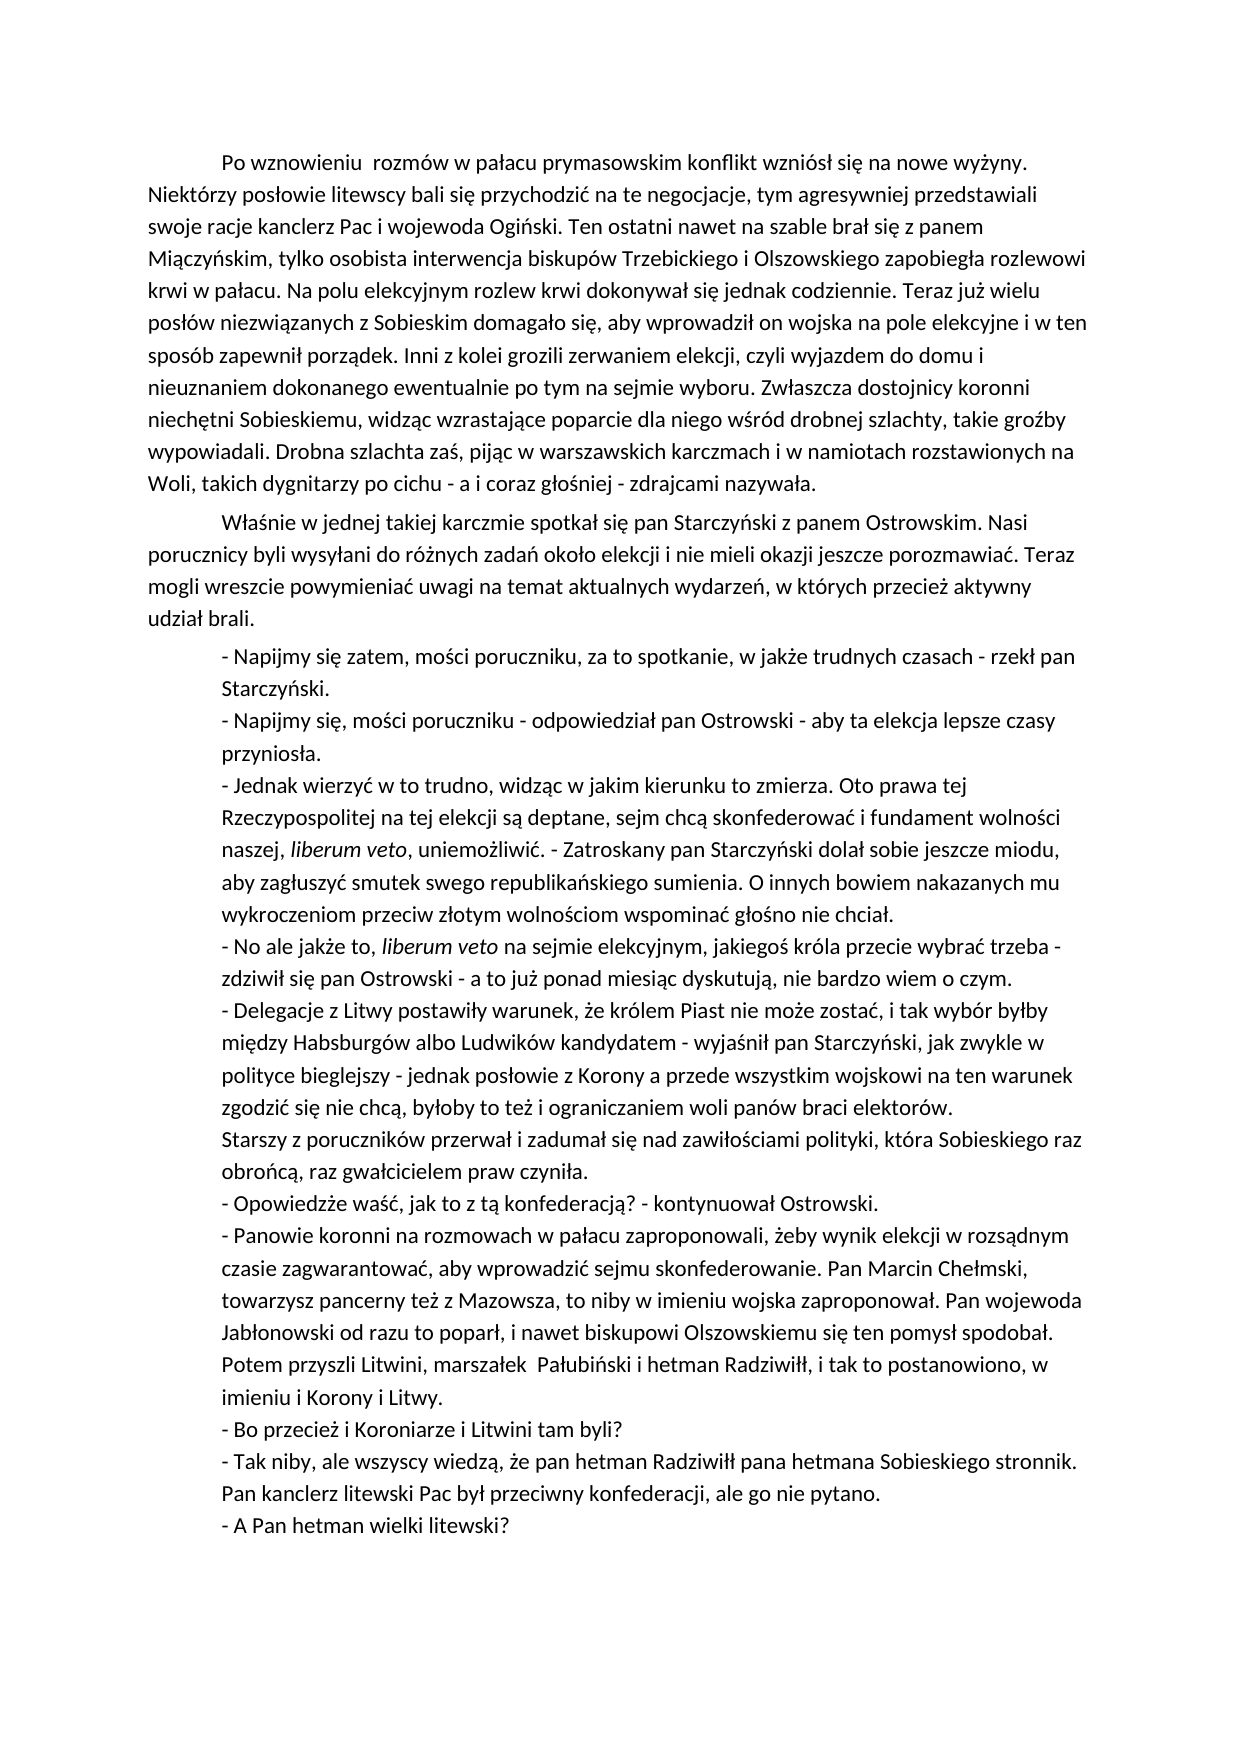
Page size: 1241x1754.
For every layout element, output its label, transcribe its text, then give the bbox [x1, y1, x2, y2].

text Właśnie w jednej takiej karczmie spotkał się pan Starczyński z panem Ostrowskim. Nasi porucznicy byli wysyłani do różnych zadań około elekcji i nie mieli okazji jeszcze porozmawiać. Teraz mogli wreszcie powymieniać uwagi na temat aktualnych wydarzeń, w których przecież aktywny udział brali. [148, 508, 1093, 632]
text Starszy z poruczników przerwał i zadumał się nad zawiłościami polityki, która Sobieskiego raz obrońcą, raz gwałcicielem praw czyniła. [221, 1125, 1093, 1185]
text - Napijmy się, mości poruczniku - odpowiedział pan Ostrowski - aby ta elekcja lepsze czasy przyniosła. [221, 707, 1093, 767]
text - Panowie koronni na rozmowach w pałacu zaproponowali, żeby wynik elekcji w rozsądnym czasie zagwarantować, aby wprowadzić sejmu skonfederowanie. Pan Marcin Chełmski, towarzysz pancerny też z Mazowsza, to niby w imieniu wojska zaproponował. Pan wojewoda Jabłonowski od razu to poparł, i nawet biskupowi Olszowskiemu się ten pomysł spodobał. Potem przyszli Litwini, marszałek Pałubiński i hetman Radziwiłł, i tak to postanowiono, w imieniu i Korony i Litwy. [221, 1222, 1093, 1411]
text - Bo przecież i Koroniarze i Litwini tam byli? [221, 1415, 1093, 1443]
text - A Pan hetman wielki litewski? [221, 1511, 1093, 1539]
text - Delegacje z Litwy postawiły warunek, że królem Piast nie może zostać, i tak wybór byłby między Habsburgów albo Ludwików kandydatem - wyjaśnił pan Starczyński, jak zwykle w polityce bieglejszy - jednak posłowie z Korony a przede wszystkim wojskowi na ten warunek zgodzić się nie chcą, byłoby to też i ograniczaniem woli panów braci elektorów. [221, 996, 1093, 1121]
text - No ale jakże to, liberum veto na sejmie elekcyjnym, jakiegoś króla przecie wybrać trzeba - zdziwił się pan Ostrowski - a to już ponad miesiąc dyskutują, nie bardzo wiem o czym. [221, 932, 1093, 992]
text - Napijmy się zatem, mości poruczniku, za to spotkanie, w jakże trudnych czasach - rzekł pan Starczyński. [221, 642, 1093, 702]
text Po wznowieniu rozmów w pałacu prymasowskim konflikt wzniósł się na nowe wyżyny. Niektórzy posłowie litewscy bali się przychodzić na te negocjacje, tym agresywniej przedstawiali swoje racje kanclerz Pac i wojewoda Ogiński. Ten ostatni nawet na szable brał się z panem Miączyńskim, tylko osobista interwencja biskupów Trzebickiego i Olszowskiego zapobiegła rozlewowi krwi w pałacu. Na polu elekcyjnym rozlew krwi dokonywał się jednak codziennie. Teraz już wielu posłów niezwiązanych z Sobieskim domagało się, aby wprowadził on wojska na pole elekcyjne i w ten sposób zapewnił porządek. Inni z kolei grozili zerwaniem elekcji, czyli wyjazdem do domu i nieuznaniem dokonanego ewentualnie po tym na sejmie wyboru. Zwłaszcza dostojnicy koronni niechętni Sobieskiemu, widząc wzrastające poparcie dla niego wśród drobnej szlachty, takie groźby wypowiadali. Drobna szlachta zaś, pijąc w warszawskich karczmach i w namiotach rozstawionych na Woli, takich dygnitarzy po cichu - a i coraz głośniej - zdrajcami nazywała. [148, 148, 1093, 497]
text - Tak niby, ale wszyscy wiedzą, że pan hetman Radziwiłł pana hetmana Sobieskiego stronnik. Pan kanclerz litewski Pac był przeciwny konfederacji, ale go nie pytano. [221, 1447, 1093, 1507]
text - Opowiedzże waść, jak to z tą konfederacją? - kontynuował Ostrowski. [221, 1189, 1093, 1217]
text - Jednak wierzyć w to trudno, widząc w jakim kierunku to zmierza. Oto prawa tej Rzeczypospolitej na tej elekcji są deptane, sejm chcą skonfederować i fundament wolności naszej, liberum veto, uniemożliwić. - Zatroskany pan Starczyński dolał sobie jeszcze miodu, aby zagłuszyć smutek swego republikańskiego sumienia. O innych bowiem nakazanych mu wykroczeniom przeciw złotym wolnościom wspominać głośno nie chciał. [221, 771, 1093, 928]
